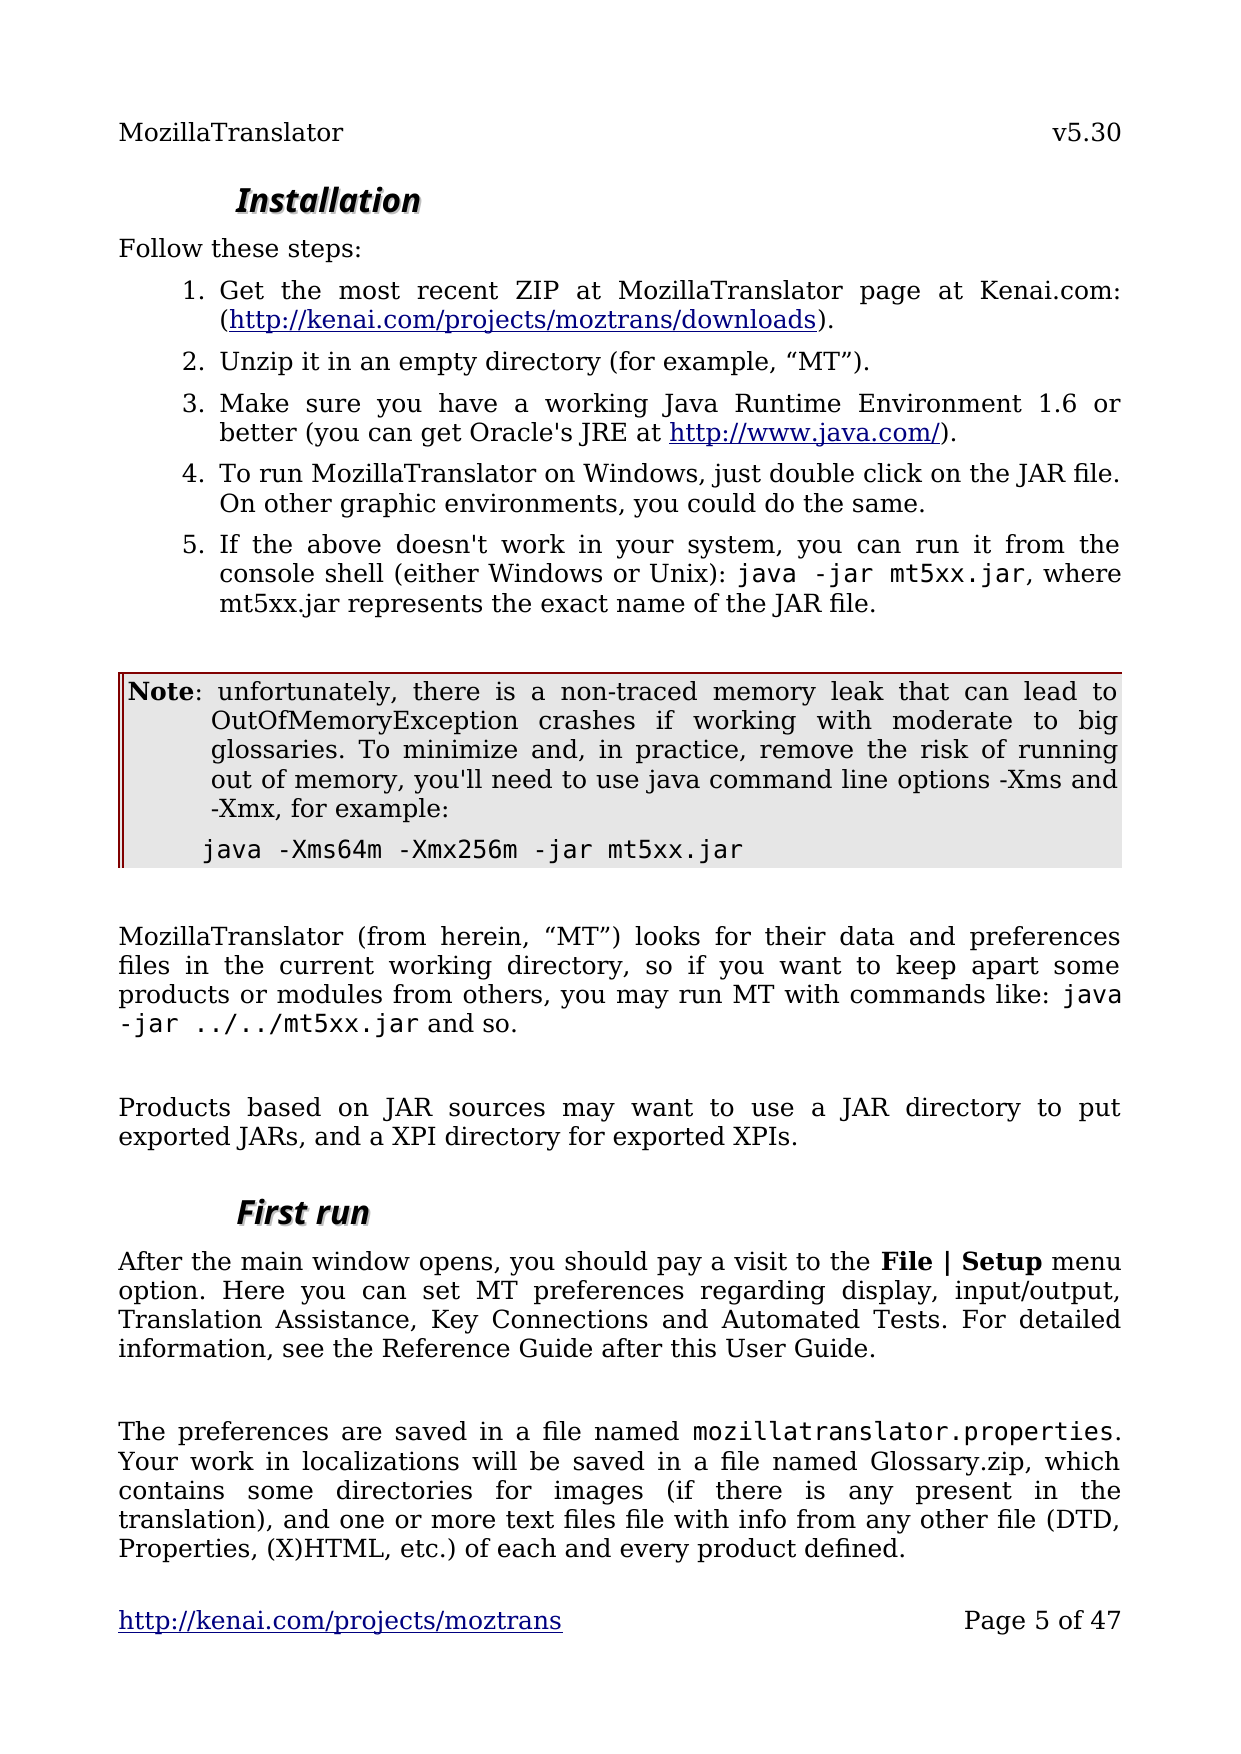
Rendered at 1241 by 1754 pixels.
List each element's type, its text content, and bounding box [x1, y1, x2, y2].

subtitle First run [236, 1189, 1122, 1234]
text java -Xms64m -Xmx256m -jar mt5xx.jar [124, 831, 1122, 868]
subtitle Installation [236, 177, 1122, 222]
subtitle Get the most recent ZIP at MozillaTranslator page at Kenai.com: (http://kenai.com/projects/moztrans/downloads). [182, 276, 1122, 335]
text Follow these steps: [118, 235, 1122, 264]
subtitle Make sure you have a working Java Runtime Environment 1.6 or better (you can get Oracle's JRE at http://www.java.com/). [182, 389, 1122, 447]
subtitle If the above doesn't work in your system, you can run it from the console shell (either Windows or Unix): java -jar mt5xx.jar, where mt5xx.jar represents the exact name of the JAR file. [182, 531, 1122, 618]
subtitle To run MozillaTranslator on Windows, just double click on the JAR file. On other graphic environments, you could do the same. [182, 460, 1122, 518]
text Products based on JAR sources may want to use a JAR directory to put exported JARs, and a XPI directory for exported XPIs. [118, 1093, 1122, 1151]
text After the main window opens, you should pay a visit to the File | Setup menu option. Here you can set MT preferences regarding display, input/output, Translation Assistance, Key Connections and Automated Tests. For detailed information, see the Reference Guide after this User Guide. [118, 1247, 1122, 1363]
text Note: unfortunately, there is a non-traced memory leak that can lead to OutOfMemoryException crashes if working with moderate to big glossaries. To minimize and, in practice, remove the risk of running out of memory, you'll need to use java command line options -Xms and -Xmx, for example: [124, 674, 1122, 823]
text MozillaTranslator (from herein, “MT”) looks for their data and preferences files in the current working directory, so if you want to keep apart some products or modules from others, you may run MT with commands like: java -jar ../../mt5xx.jar and so. [118, 922, 1122, 1039]
subtitle Unzip it in an empty directory (for example, “MT”). [182, 347, 1122, 376]
text The preferences are saved in a file named mozillatranslator.properties. Your work in localizations will be saved in a file named Glossary.zip, which contains some directories for images (if there is any present in the translation), and one or more text files file with info from any other file (DTD, Properties, (X)HTML, etc.) of each and every product defined. [118, 1418, 1122, 1563]
